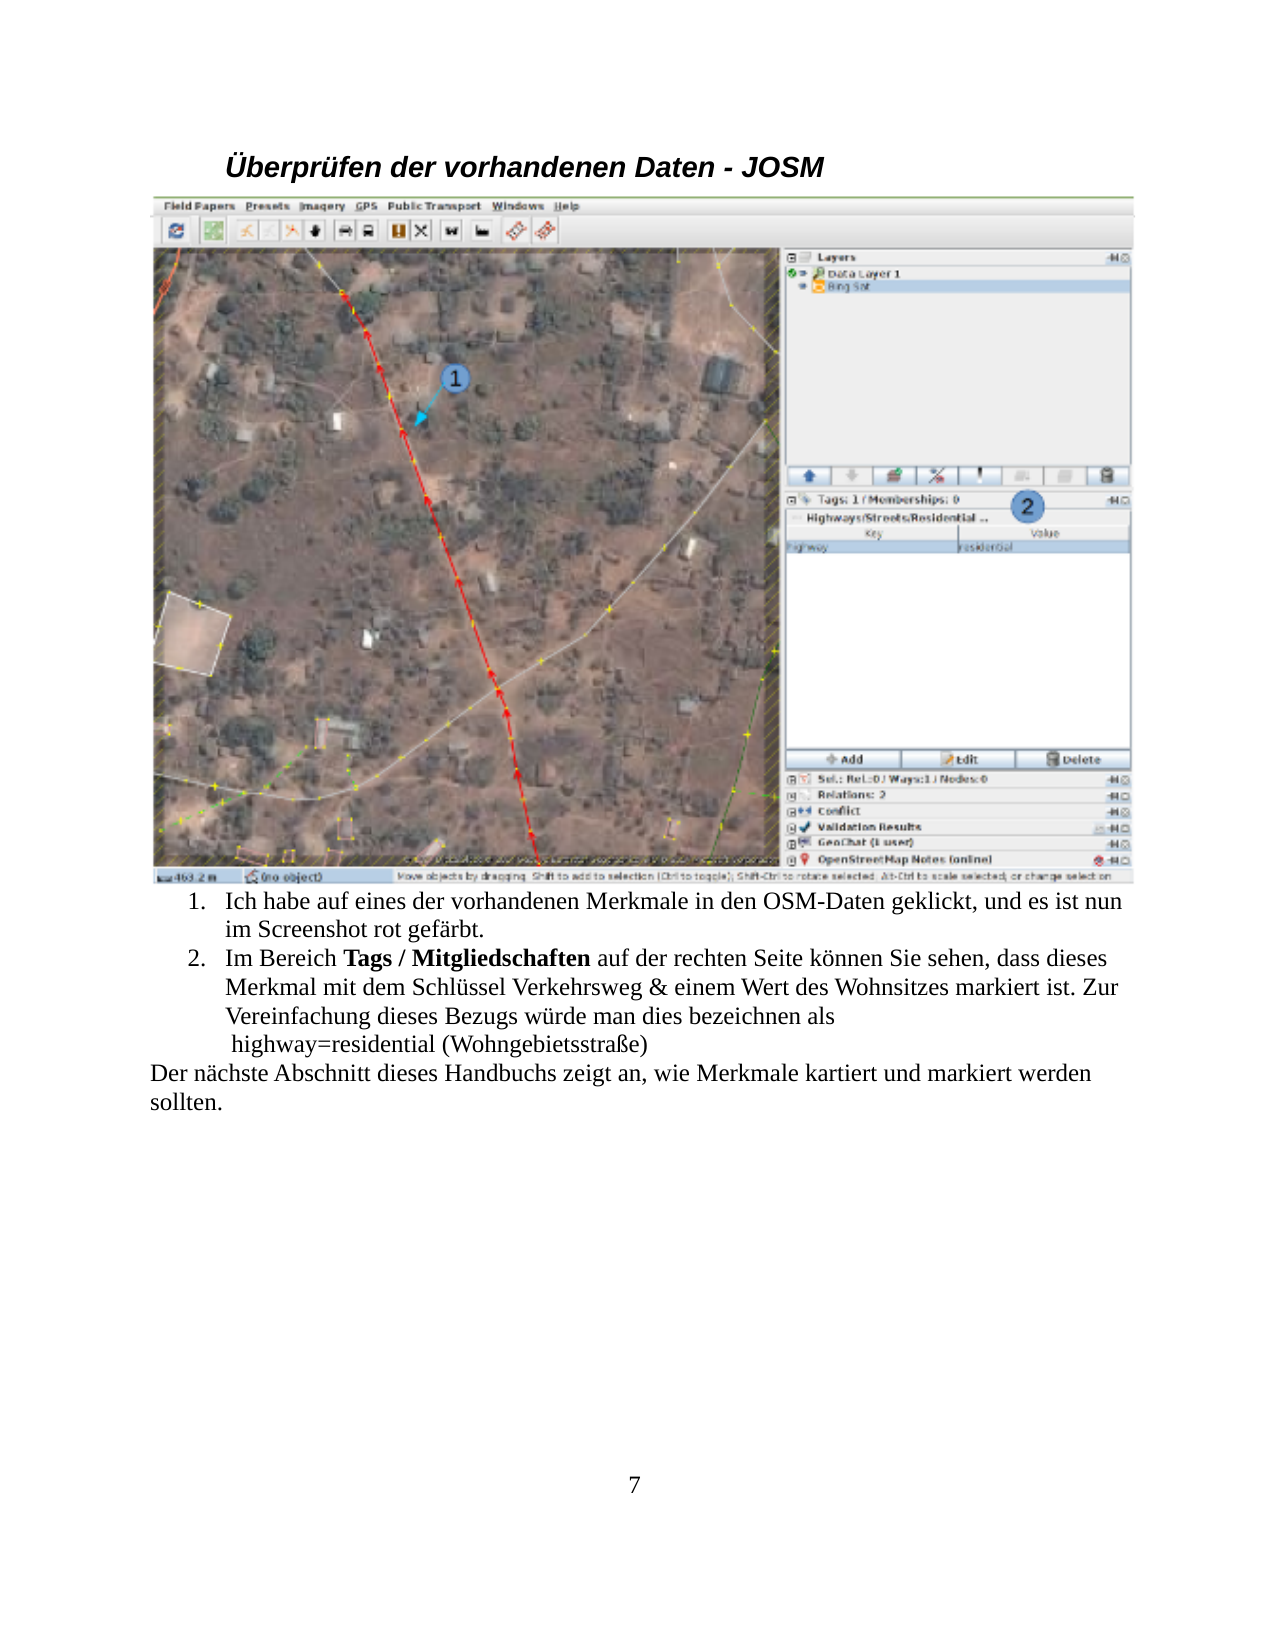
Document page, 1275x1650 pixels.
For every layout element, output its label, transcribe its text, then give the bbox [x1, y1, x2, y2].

text Der nächste Abschnitt dieses Handbuchs zeigt an, wie Merkmale kartiert und markiert werden sollten. [150, 1058, 1125, 1116]
list Im Bereich Tags / Mitgliedschaften auf der rechten Seite können Sie sehen, dass dieses Merkmal mit dem Schlüssel Verkehrsweg & einem Wert des Wohnsitzes markiert ist. Zur Vereinfachung dieses Bezugs würde man dies bezeichnen als highway=residential (Wohngebietsstraße) [187, 943, 1125, 1058]
subtitle Überprüfen der vorhandenen Daten - JOSM [187, 150, 1125, 183]
list Ich habe auf eines der vorhandenen Merkmale in den OSM-Daten geklickt, und es ist nun im Screenshot rot gefärbt. [187, 886, 1125, 943]
picture [150, 196, 1136, 886]
